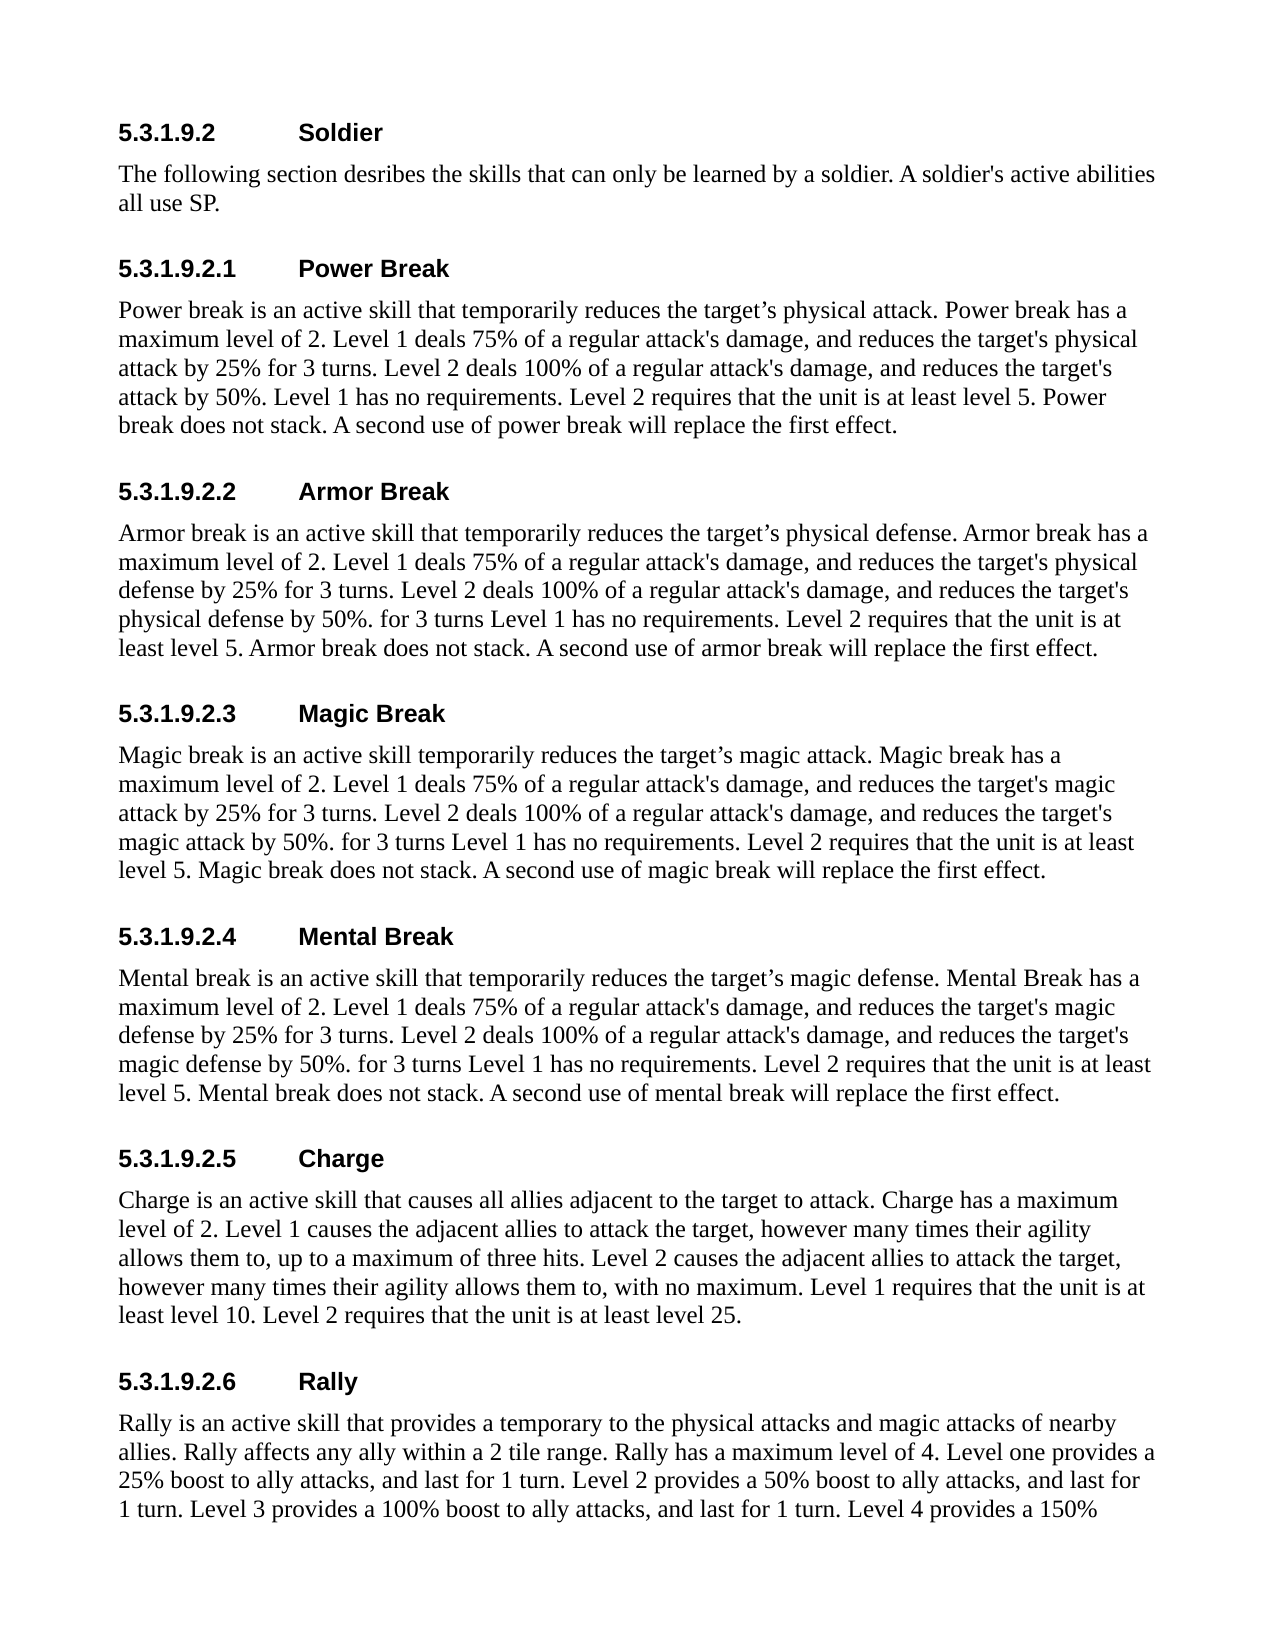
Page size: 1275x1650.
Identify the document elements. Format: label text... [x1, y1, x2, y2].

text The following section desribes the skills that can only be learned by a soldier. A soldier's active abilities all use SP. [118, 159, 1157, 217]
subtitle Rally [118, 1367, 1157, 1396]
text Power break is an active skill that temporarily reduces the target’s physical attack. Power break has a maximum level of 2. Level 1 deals 75% of a regular attack's damage, and reduces the target's physical attack by 25% for 3 turns. Level 2 deals 100% of a regular attack's damage, and reduces the target's attack by 50%. Level 1 has no requirements. Level 2 requires that the unit is at least level 5. Power break does not stack. A second use of power break will replace the first effect. [118, 296, 1157, 439]
subtitle Armor Break [118, 477, 1157, 506]
text Rally is an active skill that provides a temporary to the physical attacks and magic attacks of nearby allies. Rally affects any ally within a 2 tile range. Rally has a maximum level of 4. Level one provides a 25% boost to ally attacks, and last for 1 turn. Level 2 provides a 50% boost to ally attacks, and last for 1 turn. Level 3 provides a 100% boost to ally attacks, and last for 1 turn. Level 4 provides a 150% [118, 1408, 1157, 1523]
subtitle Magic Break [118, 699, 1157, 728]
subtitle Soldier [118, 118, 1157, 147]
text Magic break is an active skill temporarily reduces the target’s magic attack. Magic break has a maximum level of 2. Level 1 deals 75% of a regular attack's damage, and reduces the target's magic attack by 25% for 3 turns. Level 2 deals 100% of a regular attack's damage, and reduces the target's magic attack by 50%. for 3 turns Level 1 has no requirements. Level 2 requires that the unit is at least level 5. Magic break does not stack. A second use of magic break will replace the first effect. [118, 741, 1157, 884]
subtitle Charge [118, 1144, 1157, 1173]
text Armor break is an active skill that temporarily reduces the target’s physical defense. Armor break has a maximum level of 2. Level 1 deals 75% of a regular attack's damage, and reduces the target's physical defense by 25% for 3 turns. Level 2 deals 100% of a regular attack's damage, and reduces the target's physical defense by 50%. for 3 turns Level 1 has no requirements. Level 2 requires that the unit is at least level 5. Armor break does not stack. A second use of armor break will replace the first effect. [118, 518, 1157, 662]
text Mental break is an active skill that temporarily reduces the target’s magic defense. Mental Break has a maximum level of 2. Level 1 deals 75% of a regular attack's damage, and reduces the target's magic defense by 25% for 3 turns. Level 2 deals 100% of a regular attack's damage, and reduces the target's magic defense by 50%. for 3 turns Level 1 has no requirements. Level 2 requires that the unit is at least level 5. Mental break does not stack. A second use of mental break will replace the first effect. [118, 963, 1157, 1107]
subtitle Power Break [118, 254, 1157, 283]
subtitle Mental Break [118, 922, 1157, 951]
text Charge is an active skill that causes all allies adjacent to the target to attack. Charge has a maximum level of 2. Level 1 causes the adjacent allies to attack the target, however many times their agility allows them to, up to a maximum of three hits. Level 2 causes the adjacent allies to attack the target, however many times their agility allows them to, with no maximum. Level 1 requires that the unit is at least level 10. Level 2 requires that the unit is at least level 25. [118, 1186, 1157, 1329]
